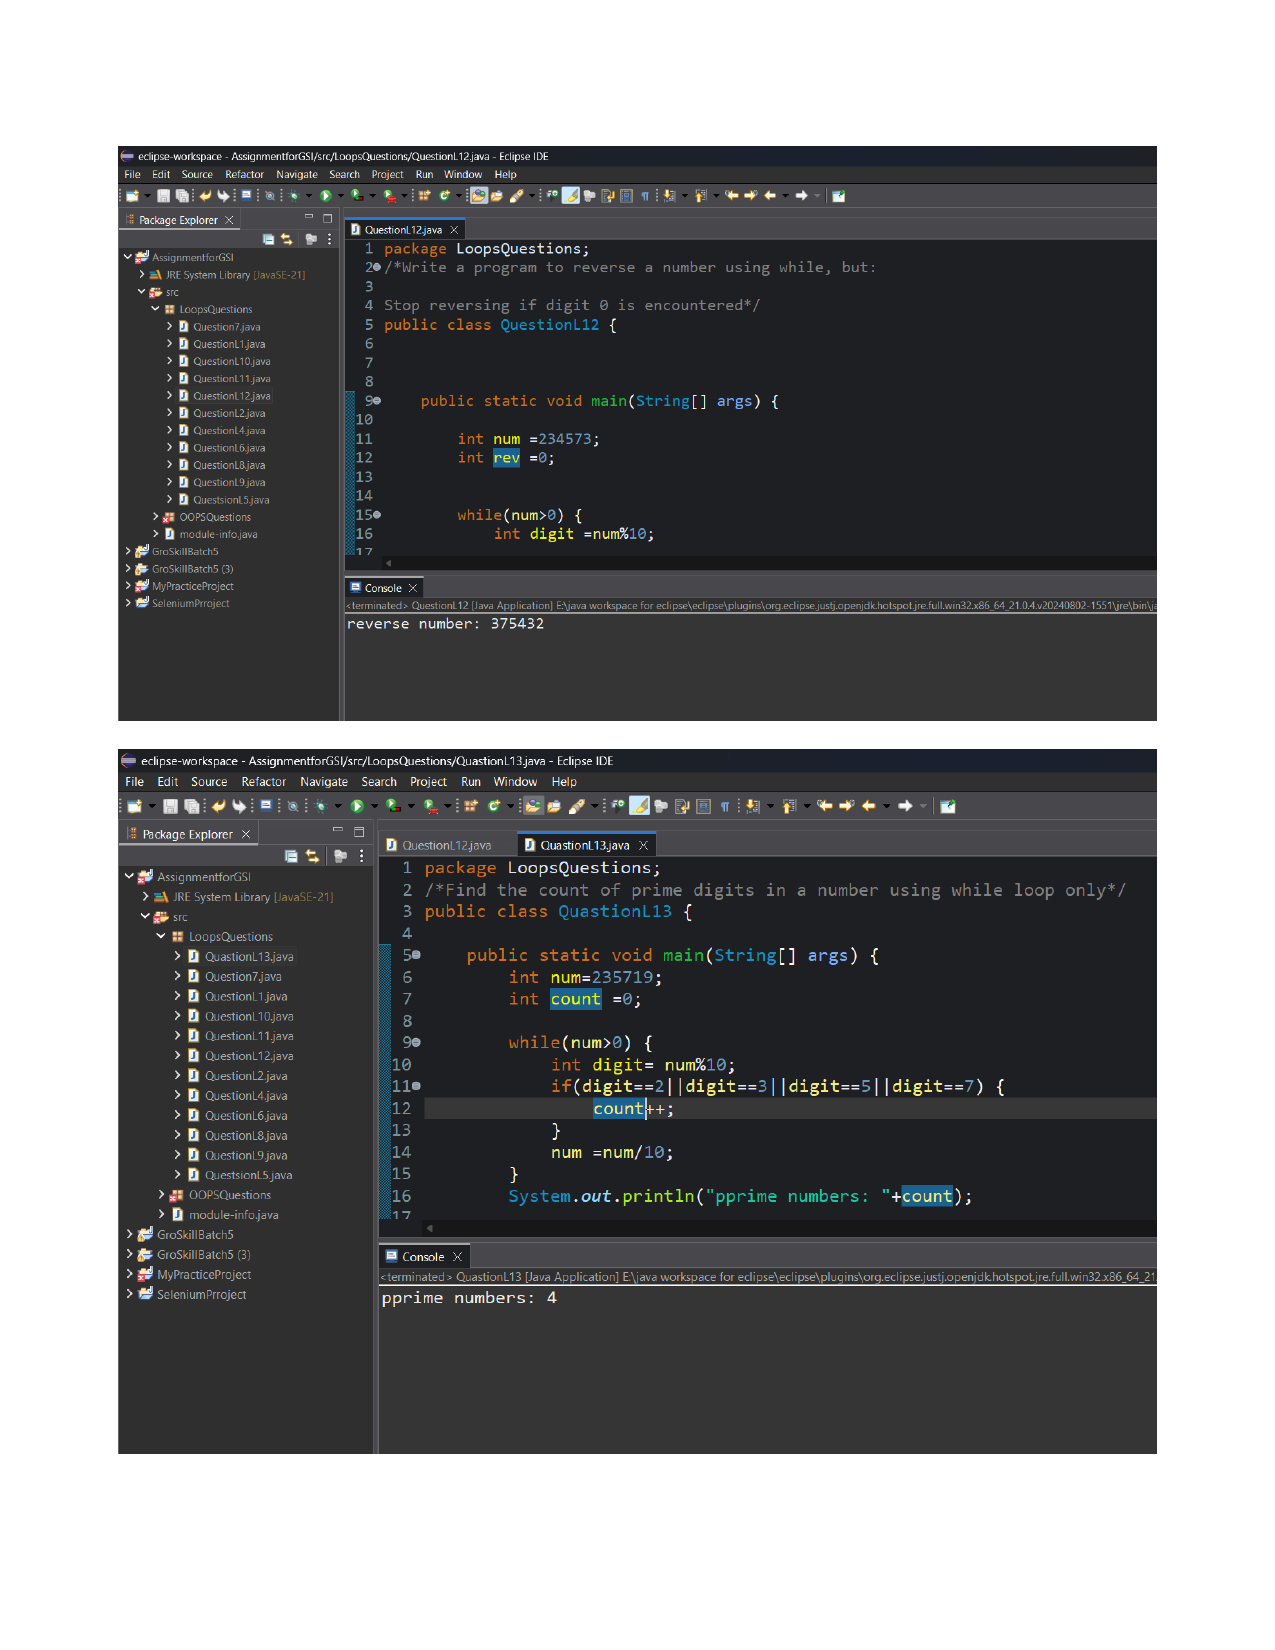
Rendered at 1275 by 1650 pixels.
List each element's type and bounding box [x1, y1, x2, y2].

picture [118, 146, 1157, 721]
picture [118, 749, 1157, 1454]
